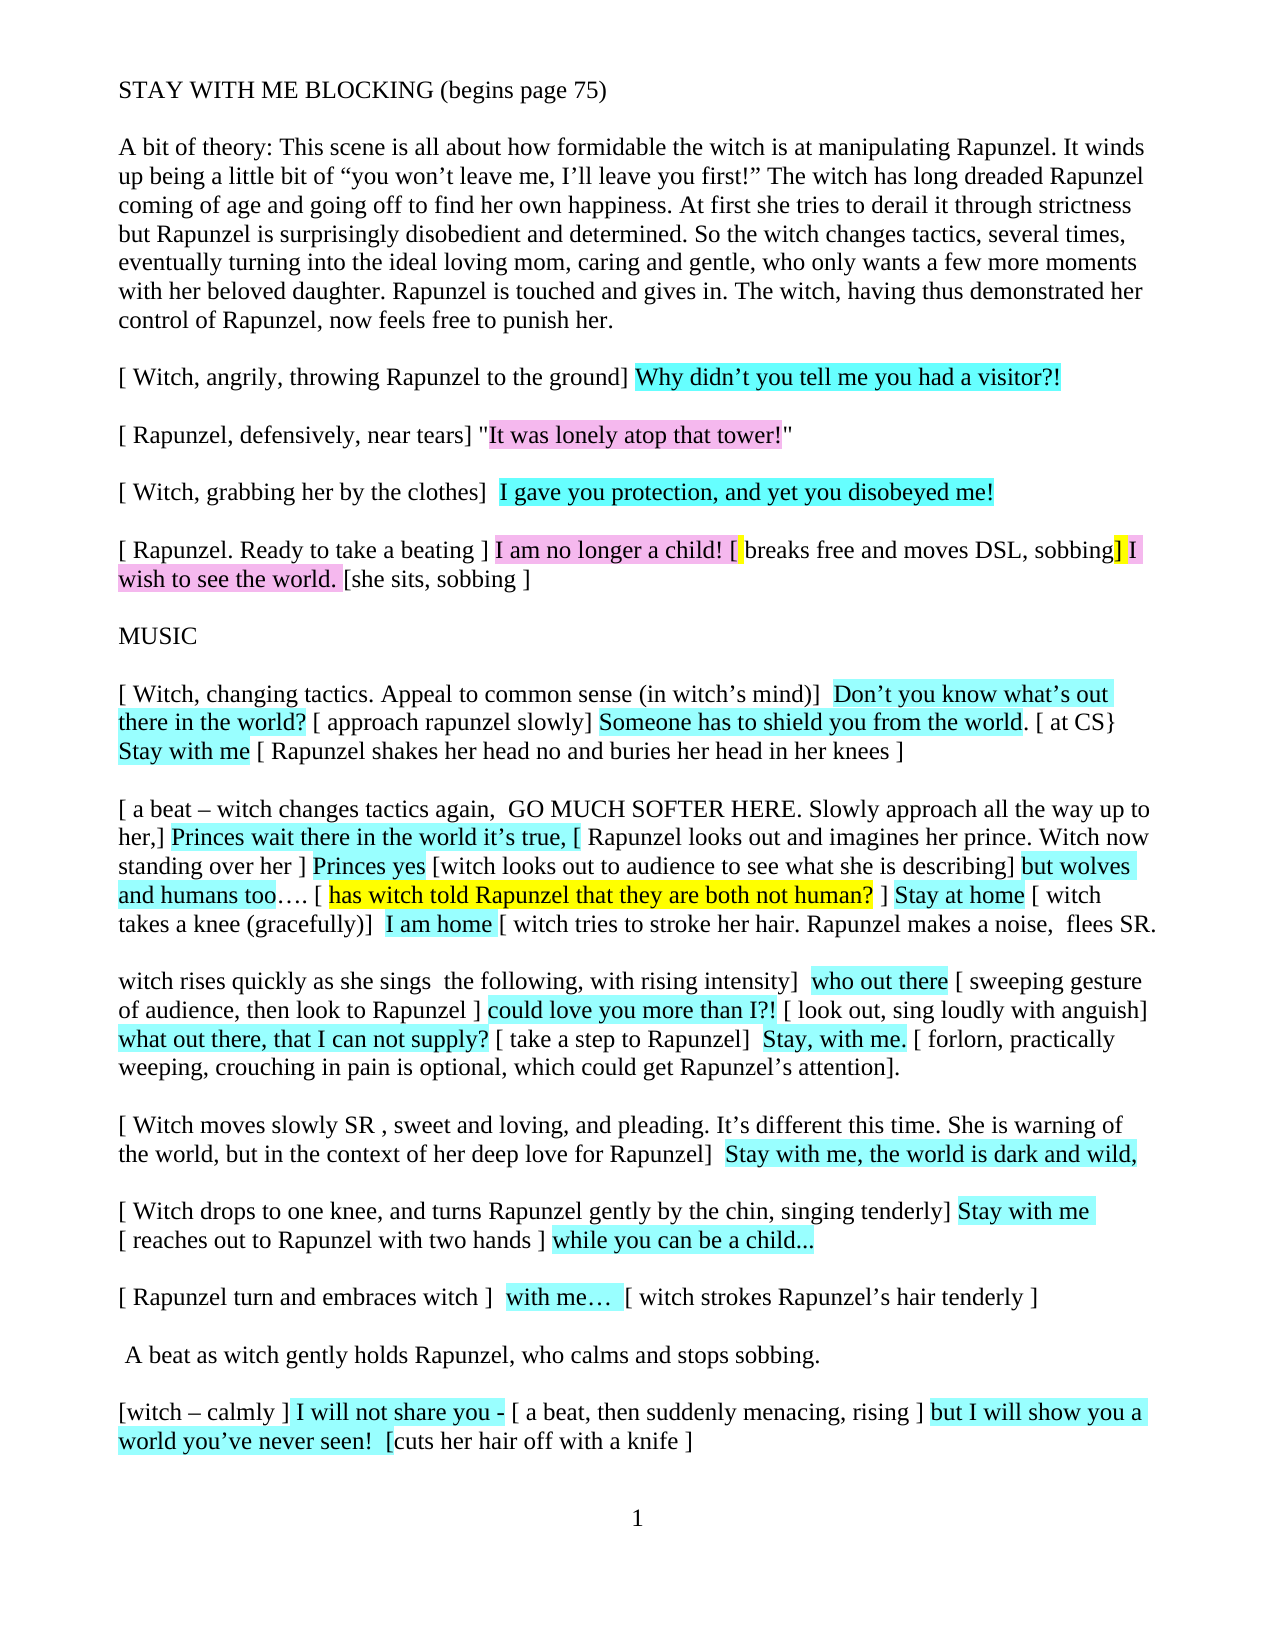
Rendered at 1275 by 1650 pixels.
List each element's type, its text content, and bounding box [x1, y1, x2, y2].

text [ a beat – witch changes tactics again, GO MUCH SOFTER HERE. Slowly approach all the way up to her,] Princes wait there in the world it’s true, [ Rapunzel looks out and imagines her prince. Witch now standing over her ] Princes yes [witch looks out to audience to see what she is describing] but wolves and humans too…. [ has witch told Rapunzel that they are both not human? ] Stay at home [ witch takes a knee (gracefully)] I am home [ witch tries to stroke her hair. Rapunzel makes a noise, flees SR. [118, 794, 1157, 937]
text [ Rapunzel. Ready to take a beating ] I am no longer a child! [ breaks free and moves DSL, sobbing] I wish to see the world. [she sits, sobbing ] [118, 535, 1157, 592]
text [ Rapunzel turn and embraces witch ] with me… [ witch strokes Rapunzel’s hair tenderly ] [118, 1282, 1157, 1311]
text STAY WITH ME BLOCKING (begins page 75) [118, 75, 1157, 104]
text MUSIC [118, 621, 1157, 650]
text A bit of theory: This scene is all about how formidable the witch is at manipulating Rapunzel. It winds up being a little bit of “you won’t leave me, I’ll leave you first!” The witch has long dreaded Rapunzel coming of age and going off to find her own happiness. At first she tries to derail it through strictness but Rapunzel is surprisingly disobedient and determined. So the witch changes tactics, several times, eventually turning into the ideal loving mom, caring and gentle, who only wants a few more moments with her beloved daughter. Rapunzel is touched and gives in. The witch, having thus demonstrated her control of Rapunzel, now feels free to punish her. [118, 132, 1157, 334]
text [ reaches out to Rapunzel with two hands ] while you can be a child... [118, 1225, 1157, 1254]
text [ Witch drops to one knee, and turns Rapunzel gently by the chin, singing tenderly] Stay with me [118, 1196, 1157, 1225]
text [ Witch moves slowly SR , sweet and loving, and pleading. It’s different this time. She is warning of the world, but in the context of her deep love for Rapunzel] Stay with me, the world is dark and wild, [118, 1110, 1157, 1167]
text A beat as witch gently holds Rapunzel, who calms and stops sobbing. [118, 1340, 1157, 1369]
text [ Witch, changing tactics. Appeal to common sense (in witch’s mind)] Don’t you know what’s out there in the world? [ approach rapunzel slowly] Someone has to shield you from the world. [ at CS} Stay with me [ Rapunzel shakes her head no and buries her head in her knees ] [118, 679, 1157, 765]
text [ Witch, grabbing her by the clothes] I gave you protection, and yet you disobeyed me! [118, 477, 1157, 506]
text [ Rapunzel, defensively, near tears] "It was lonely atop that tower!" [118, 420, 1157, 449]
text [ Witch, angrily, throwing Rapunzel to the ground] Why didn’t you tell me you had a visitor?! [118, 362, 1157, 391]
text witch rises quickly as she sings the following, with rising intensity] who out there [ sweeping gesture of audience, then look to Rapunzel ] could love you more than I?! [ look out, sing loudly with anguish] what out there, that I can not supply? [ take a step to Rapunzel] Stay, with me. [ forlorn, practically weeping, crouching in pain is optional, which could get Rapunzel’s attention]. [118, 966, 1157, 1081]
text [witch – calmly ] I will not share you - [ a beat, then suddenly menacing, rising ] but I will show you a world you’ve never seen! [cuts her hair off with a knife ] [118, 1397, 1157, 1455]
